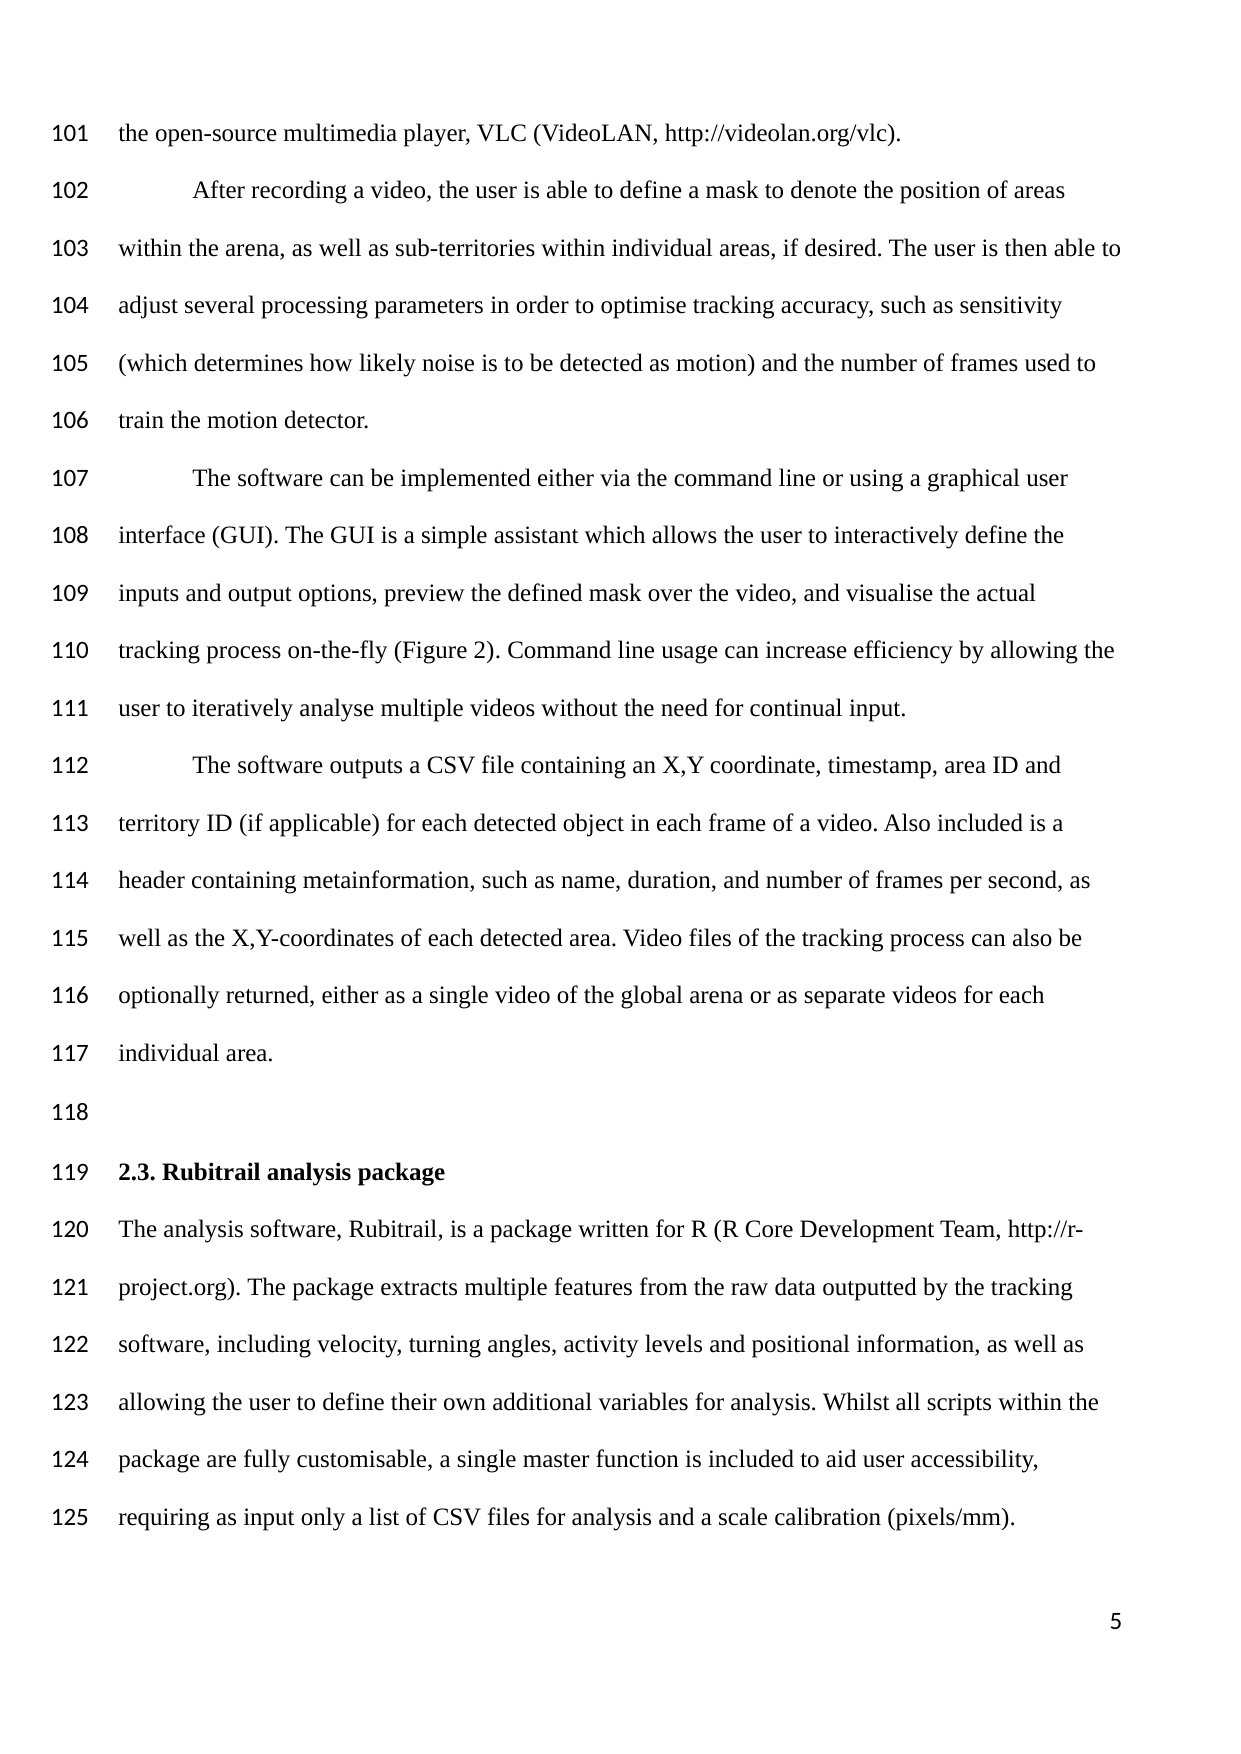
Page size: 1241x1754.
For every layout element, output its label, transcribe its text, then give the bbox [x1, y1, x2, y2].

text 2.3. Rubitrail analysis package [118, 1157, 1122, 1185]
text the open-source multimedia player, VLC (VideoLAN, http://videolan.org/vlc). [118, 118, 1122, 147]
text After recording a video, the user is able to define a mask to denote the position of areas within the arena, as well as sub-territories within individual areas, if desired. The user is then able to adjust several processing parameters in order to optimise tracking accuracy, such as sensitivity (which determines how likely noise is to be detected as motion) and the number of frames used to train the motion detector. [118, 176, 1122, 434]
text The software can be implemented either via the command line or using a graphical user interface (GUI). The GUI is a simple assistant which allows the user to interactively define the inputs and output options, preview the defined mask over the video, and visualise the actual tracking process on-the-fly (Figure 2). Command line usage can increase efficiency by allowing the user to iteratively analyse multiple videos without the need for continual input. [118, 463, 1122, 722]
text The software outputs a CSV file containing an X,Y coordinate, timestamp, area ID and territory ID (if applicable) for each detected object in each frame of a video. Also included is a header containing metainformation, such as name, duration, and number of frames per second, as well as the X,Y-coordinates of each detected area. Video files of the tracking process can also be optionally returned, either as a single video of the global arena or as separate videos for each individual area. [118, 751, 1122, 1067]
text The analysis software, Rubitrail, is a package written for R (R Core Development Team, http://r-project.org). The package extracts multiple features from the raw data outputted by the tracking software, including velocity, turning angles, activity levels and positional information, as well as allowing the user to define their own additional variables for analysis. Whilst all scripts within the package are fully customisable, a single master function is included to aid user accessibility, requiring as input only a list of CSV files for analysis and a scale calibration (pixels/mm). [118, 1214, 1122, 1530]
